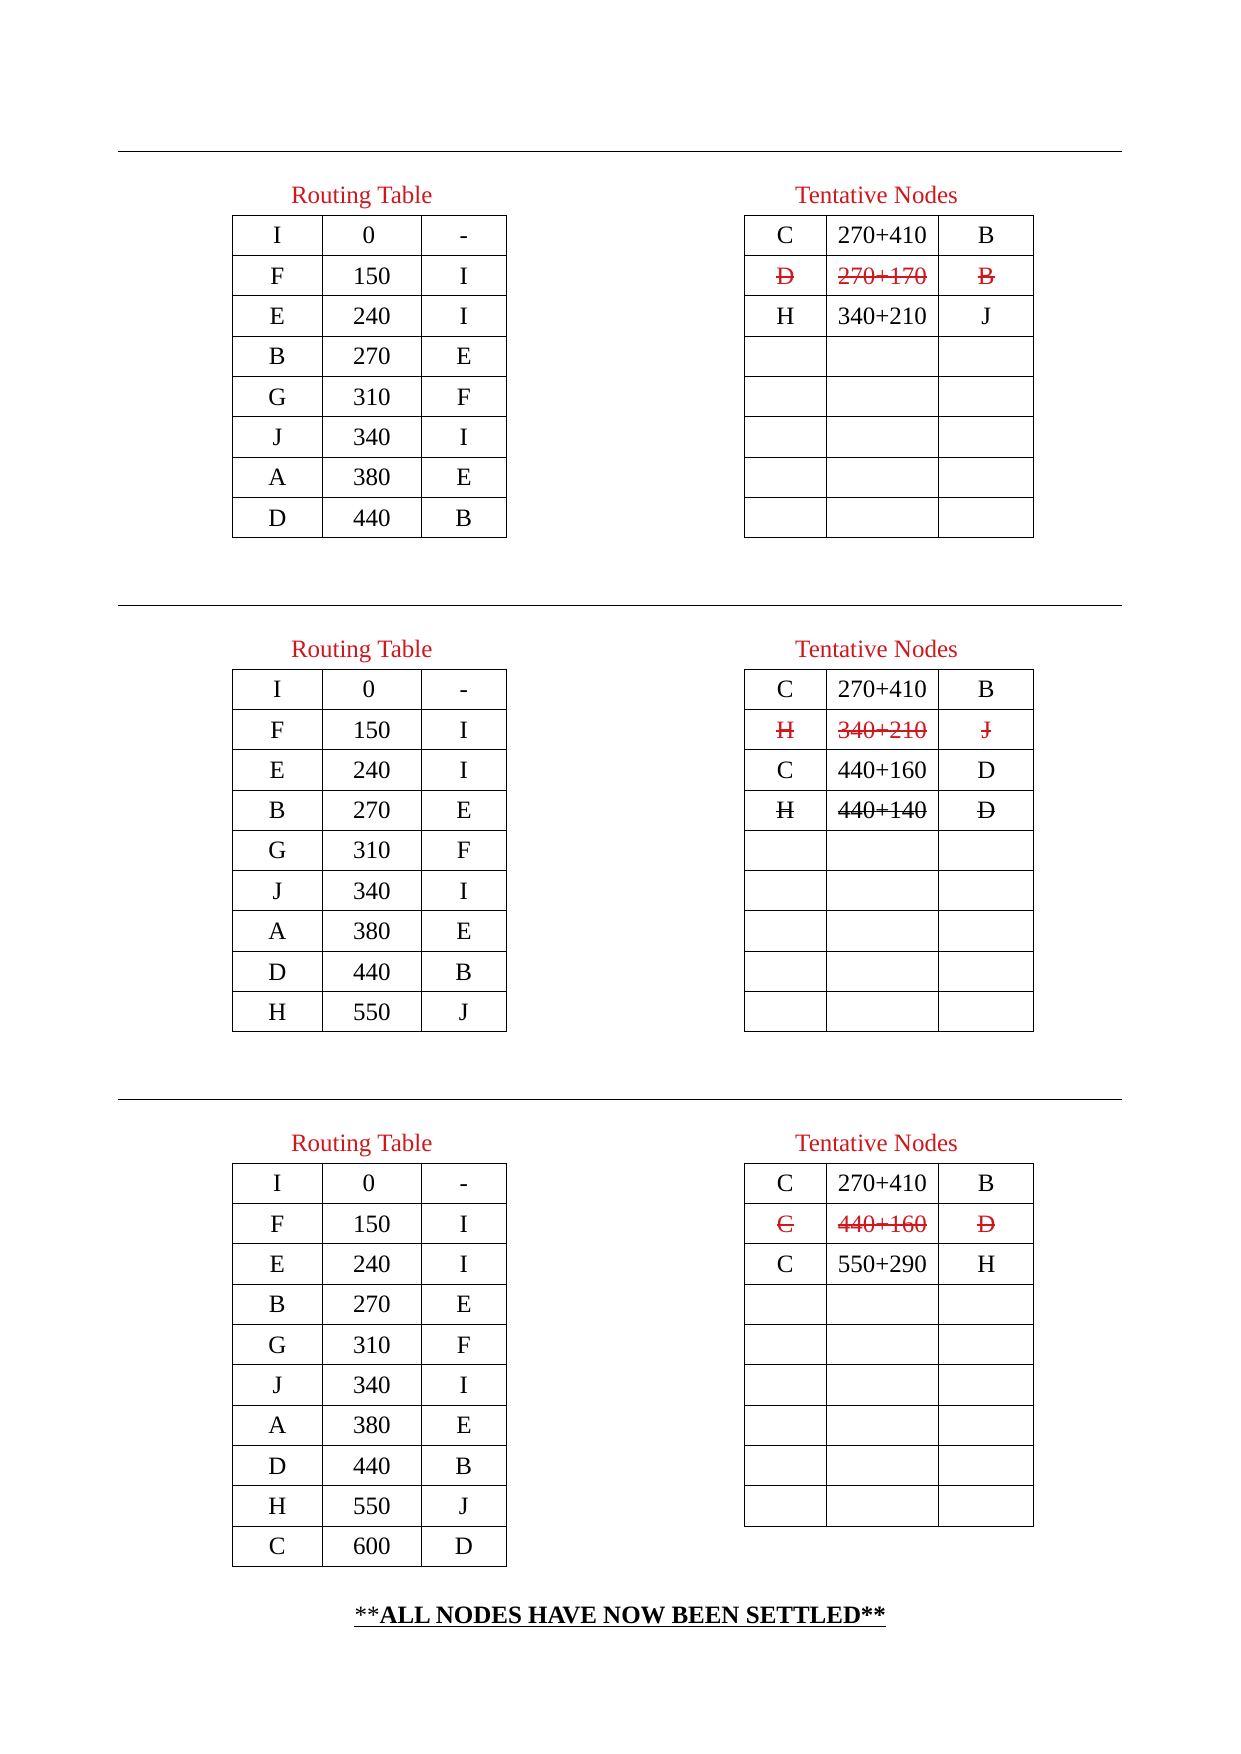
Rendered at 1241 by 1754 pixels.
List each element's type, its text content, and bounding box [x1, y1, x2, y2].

text Routing Table Tentative Nodes [118, 1128, 1122, 1157]
table_cell D [745, 256, 826, 295]
table_cell B [422, 952, 506, 991]
table_cell 380 [323, 1406, 421, 1445]
table_header [119, 664, 620, 1037]
table_cell 270+170 [827, 256, 938, 295]
table_cell [827, 1446, 938, 1485]
table_cell C [745, 1244, 826, 1284]
table_cell 340 [323, 1365, 421, 1404]
table_cell [745, 1365, 826, 1404]
table_header - [422, 216, 506, 255]
table_header 270+410 [827, 216, 938, 255]
table_header [119, 1158, 620, 1572]
table_cell E [233, 296, 322, 336]
table_cell [827, 377, 938, 416]
table_cell F [422, 831, 506, 870]
table_cell [745, 417, 826, 457]
table_cell [827, 952, 938, 991]
table_cell 440+160 [827, 750, 938, 789]
table_cell 340 [323, 871, 421, 910]
table_cell D [422, 1527, 506, 1566]
table_cell H [939, 1244, 1033, 1284]
table_cell 440 [323, 952, 421, 991]
table_cell [745, 952, 826, 991]
table_cell J [422, 992, 506, 1031]
table_cell J [422, 1486, 506, 1526]
table_cell J [233, 871, 322, 910]
table_header C [745, 1164, 826, 1203]
table_cell H [745, 296, 826, 336]
table_cell C [745, 1204, 826, 1243]
table_cell D [939, 1204, 1033, 1243]
table_cell D [233, 498, 322, 537]
table_cell 270 [323, 337, 421, 376]
table_cell [827, 337, 938, 376]
table_cell I [422, 1365, 506, 1404]
table_cell 550+290 [827, 1244, 938, 1284]
table_header 0 [323, 1164, 421, 1203]
table_cell B [233, 1285, 322, 1324]
table_cell [939, 1365, 1033, 1404]
table_cell E [422, 791, 506, 830]
table_cell H [745, 791, 826, 830]
table_cell 270 [323, 1285, 421, 1324]
table_cell [939, 871, 1033, 910]
table_cell D [233, 1446, 322, 1485]
table_cell [745, 1285, 826, 1324]
table_cell J [939, 710, 1033, 749]
table_cell [939, 337, 1033, 376]
table_header I [233, 670, 322, 709]
table_cell [939, 911, 1033, 951]
table_cell D [939, 750, 1033, 789]
table_cell I [422, 296, 506, 336]
table_cell I [422, 1204, 506, 1243]
table_header B [939, 670, 1033, 709]
table_header B [939, 216, 1033, 255]
table_cell [939, 1325, 1033, 1364]
table_header [621, 1158, 1122, 1572]
table_cell 340+210 [827, 296, 938, 336]
table_cell I [422, 1244, 506, 1284]
table_cell [939, 831, 1033, 870]
table_cell [745, 498, 826, 537]
table_cell J [233, 1365, 322, 1404]
table_cell G [233, 377, 322, 416]
table_cell [827, 1325, 938, 1364]
table_cell B [233, 791, 322, 830]
table_cell F [233, 256, 322, 295]
table_cell E [233, 750, 322, 789]
text Routing Table Tentative Nodes [118, 634, 1122, 663]
table_cell J [233, 417, 322, 457]
table_header [119, 210, 620, 543]
table_cell D [233, 952, 322, 991]
table_cell A [233, 458, 322, 497]
table_cell 440+140 [827, 791, 938, 830]
table_cell [939, 377, 1033, 416]
table_cell 550 [323, 992, 421, 1031]
table_cell F [233, 1204, 322, 1243]
table_cell 440 [323, 1446, 421, 1485]
table_cell [827, 1486, 938, 1526]
table_header B [939, 1164, 1033, 1203]
table_header I [233, 1164, 322, 1203]
table_cell I [422, 256, 506, 295]
table_cell [939, 458, 1033, 497]
table_cell [939, 1486, 1033, 1526]
table_cell I [422, 750, 506, 789]
table_cell 270 [323, 791, 421, 830]
table_cell 240 [323, 750, 421, 789]
table_cell [939, 1285, 1033, 1324]
table_cell [939, 1446, 1033, 1485]
table_cell 340 [323, 417, 421, 457]
table_cell [745, 992, 826, 1031]
table_cell [745, 871, 826, 910]
table_cell [939, 1406, 1033, 1445]
table_cell H [233, 1486, 322, 1526]
table_cell I [422, 710, 506, 749]
table_cell 310 [323, 1325, 421, 1364]
table_cell H [233, 992, 322, 1031]
table_header 270+410 [827, 1164, 938, 1203]
table_header - [422, 670, 506, 709]
table_cell E [422, 1285, 506, 1324]
table_cell [745, 1325, 826, 1364]
table_cell J [939, 296, 1033, 336]
table_cell E [422, 337, 506, 376]
table_header 270+410 [827, 670, 938, 709]
table_header C [745, 216, 826, 255]
table_cell F [233, 710, 322, 749]
table_cell 440+160 [827, 1204, 938, 1243]
table_cell [827, 458, 938, 497]
table_cell [827, 992, 938, 1031]
table_cell 600 [323, 1527, 421, 1566]
table_header [621, 664, 1122, 1037]
table_cell 550 [323, 1486, 421, 1526]
table_cell E [422, 458, 506, 497]
table_header - [422, 1164, 506, 1203]
table_cell [827, 1406, 938, 1445]
table_cell E [233, 1244, 322, 1284]
table_cell 340+210 [827, 710, 938, 749]
table_cell 150 [323, 1204, 421, 1243]
table_cell 380 [323, 911, 421, 951]
table_cell C [233, 1527, 322, 1566]
table_cell [827, 498, 938, 537]
table_cell A [233, 1406, 322, 1445]
table_cell 240 [323, 296, 421, 336]
table_cell [745, 1406, 826, 1445]
table_cell A [233, 911, 322, 951]
table_cell [827, 1365, 938, 1404]
table_cell [745, 1446, 826, 1485]
table_cell [745, 377, 826, 416]
table_cell [827, 417, 938, 457]
table_header 0 [323, 670, 421, 709]
table_cell F [422, 377, 506, 416]
table_cell 150 [323, 710, 421, 749]
table_cell 310 [323, 831, 421, 870]
table_cell E [422, 1406, 506, 1445]
table_cell 310 [323, 377, 421, 416]
text Routing Table Tentative Nodes [118, 180, 1122, 209]
table_cell [745, 911, 826, 951]
table_cell [745, 1486, 826, 1526]
table_cell G [233, 1325, 322, 1364]
table_cell [827, 831, 938, 870]
table_cell [745, 458, 826, 497]
table_cell [827, 911, 938, 951]
table_cell B [422, 1446, 506, 1485]
table_cell F [422, 1325, 506, 1364]
table_cell 150 [323, 256, 421, 295]
table_cell E [422, 911, 506, 951]
table_cell [745, 337, 826, 376]
table_cell I [422, 417, 506, 457]
table_header C [745, 670, 826, 709]
table_cell 240 [323, 1244, 421, 1284]
table_cell 380 [323, 458, 421, 497]
text **ALL NODES HAVE NOW BEEN SETTLED** [118, 1601, 1122, 1629]
table_cell B [422, 498, 506, 537]
table_cell I [422, 871, 506, 910]
table_header I [233, 216, 322, 255]
table_cell [745, 831, 826, 870]
table_header 0 [323, 216, 421, 255]
table_cell B [939, 256, 1033, 295]
table_cell [939, 952, 1033, 991]
table_cell G [233, 831, 322, 870]
table_header [621, 210, 1122, 543]
table_cell 440 [323, 498, 421, 537]
table_cell H [745, 710, 826, 749]
table_cell [939, 498, 1033, 537]
table_cell [827, 1285, 938, 1324]
table_cell [939, 417, 1033, 457]
table_cell B [233, 337, 322, 376]
table_cell [827, 871, 938, 910]
table_cell C [745, 750, 826, 789]
table_cell [939, 992, 1033, 1031]
table_cell D [939, 791, 1033, 830]
